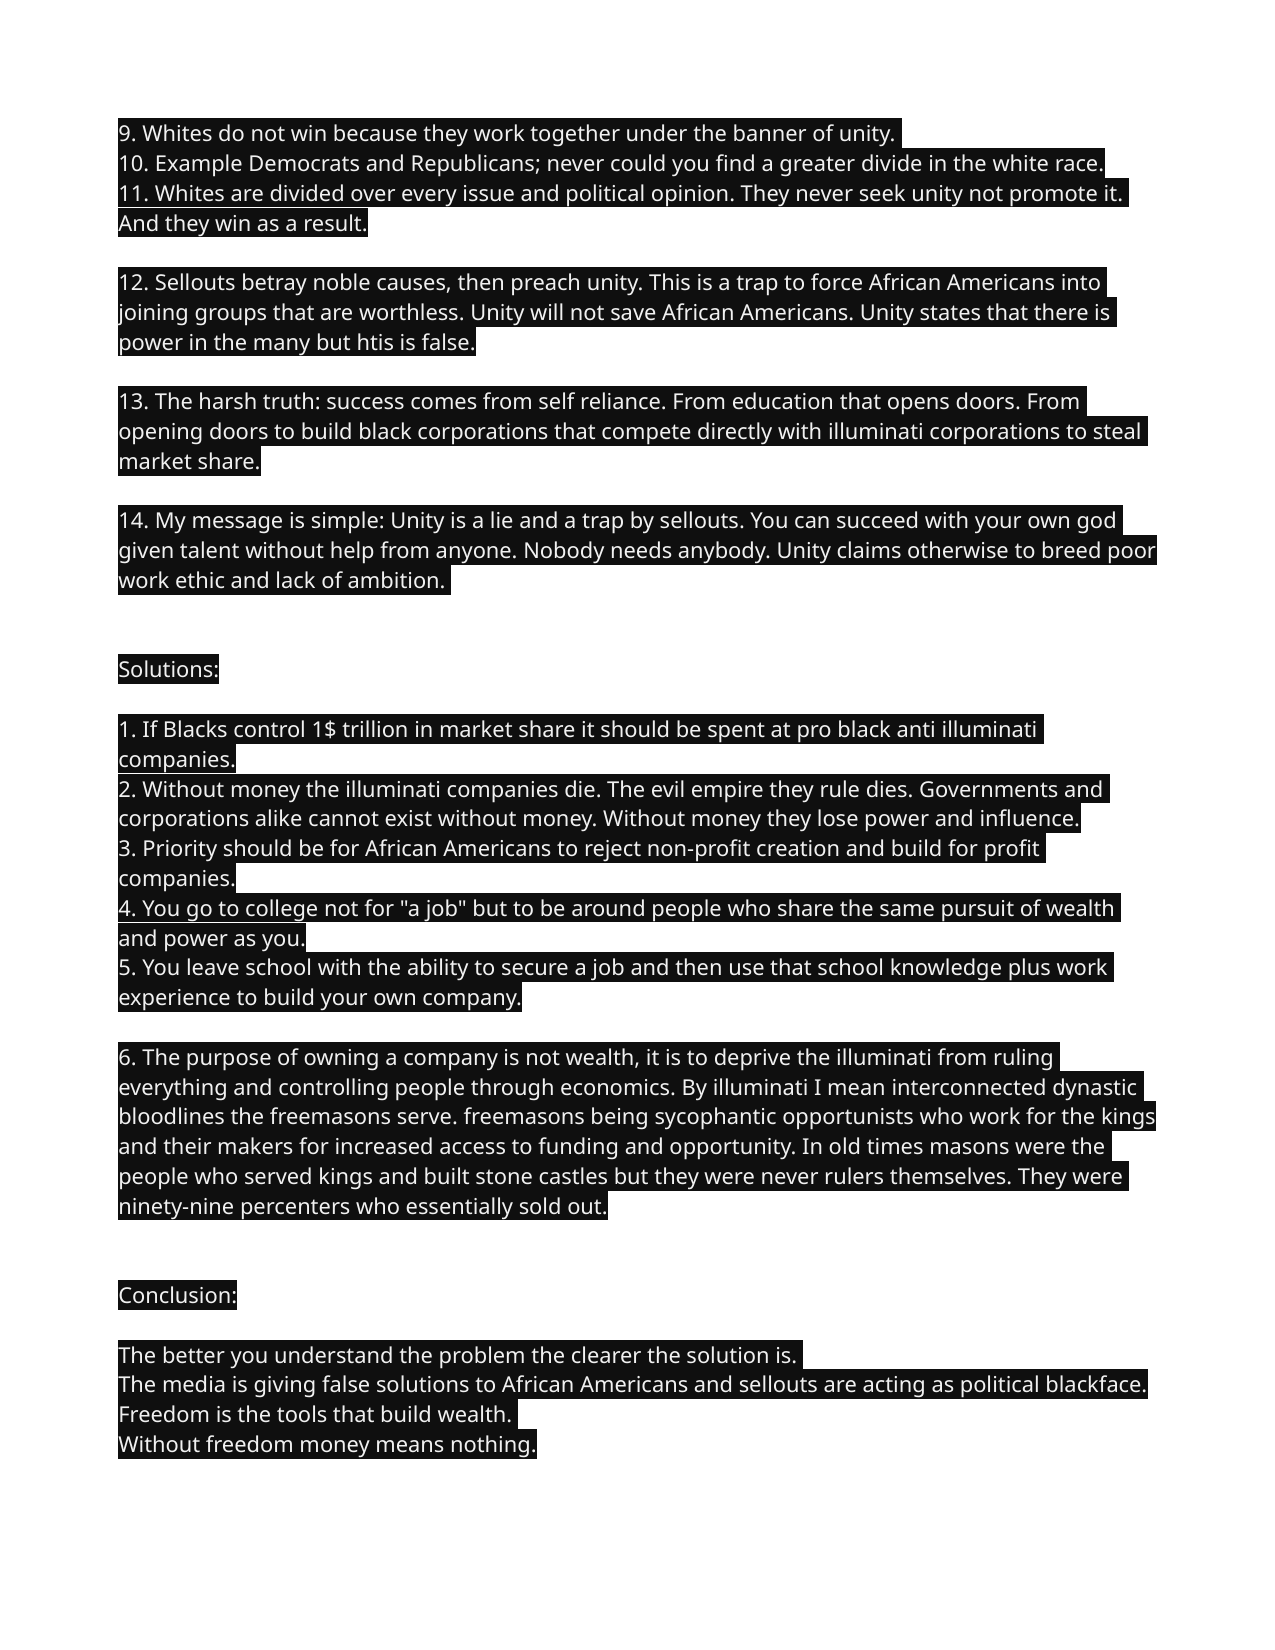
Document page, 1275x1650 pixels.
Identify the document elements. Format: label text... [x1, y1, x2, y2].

text The media is giving false solutions to African Americans and sellouts are acting as political blackface. [118, 1369, 1157, 1399]
text 1. If Blacks control 1$ trillion in market share it should be spent at pro black anti illuminati companies. [118, 714, 1157, 773]
text Freedom is the tools that build wealth. [118, 1399, 1157, 1429]
text 14. My message is simple: Unity is a lie and a trap by sellouts. You can succeed with your own god given talent without help from anyone. Nobody needs anybody. Unity claims otherwise to breed poor work ethic and lack of ambition. [118, 505, 1157, 595]
text 9. Whites do not win because they work together under the banner of unity. [118, 118, 1157, 148]
text 6. The purpose of owning a company is not wealth, it is to deprive the illuminati from ruling everything and controlling people through economics. By illuminati I mean interconnected dynastic bloodlines the freemasons serve. freemasons being sycophantic opportunists who work for the kings and their makers for increased access to funding and opportunity. In old times masons were the people who served kings and built stone castles but they were never rulers themselves. They were ninety-nine percenters who essentially sold out. [118, 1042, 1157, 1220]
text 3. Priority should be for African Americans to reject non-profit creation and build for profit companies. [118, 833, 1157, 893]
text 13. The harsh truth: success comes from self reliance. From education that opens doors. From opening doors to build black corporations that compete directly with illuminati corporations to steal market share. [118, 386, 1157, 476]
text Without freedom money means nothing. [118, 1429, 1157, 1459]
text 12. Sellouts betray noble causes, then preach unity. This is a trap to force African Americans into joining groups that are worthless. Unity will not save African Americans. Unity states that there is power in the many but htis is false. [118, 267, 1157, 356]
text Conclusion: [118, 1280, 1157, 1310]
text 10. Example Democrats and Republicans; never could you find a greater divide in the white race. [118, 148, 1157, 178]
text The better you understand the problem the clearer the solution is. [118, 1339, 1157, 1369]
text Solutions: [118, 654, 1157, 684]
text 2. Without money the illuminati companies die. The evil empire they rule dies. Governments and corporations alike cannot exist without money. Without money they lose power and influence. [118, 773, 1157, 833]
text 5. You leave school with the ability to secure a job and then use that school knowledge plus work experience to build your own company. [118, 952, 1157, 1012]
text 11. Whites are divided over every issue and political opinion. They never seek unity not promote it. And they win as a result. [118, 178, 1157, 237]
text 4. You go to college not for "a job" but to be around people who share the same pursuit of wealth and power as you. [118, 893, 1157, 952]
